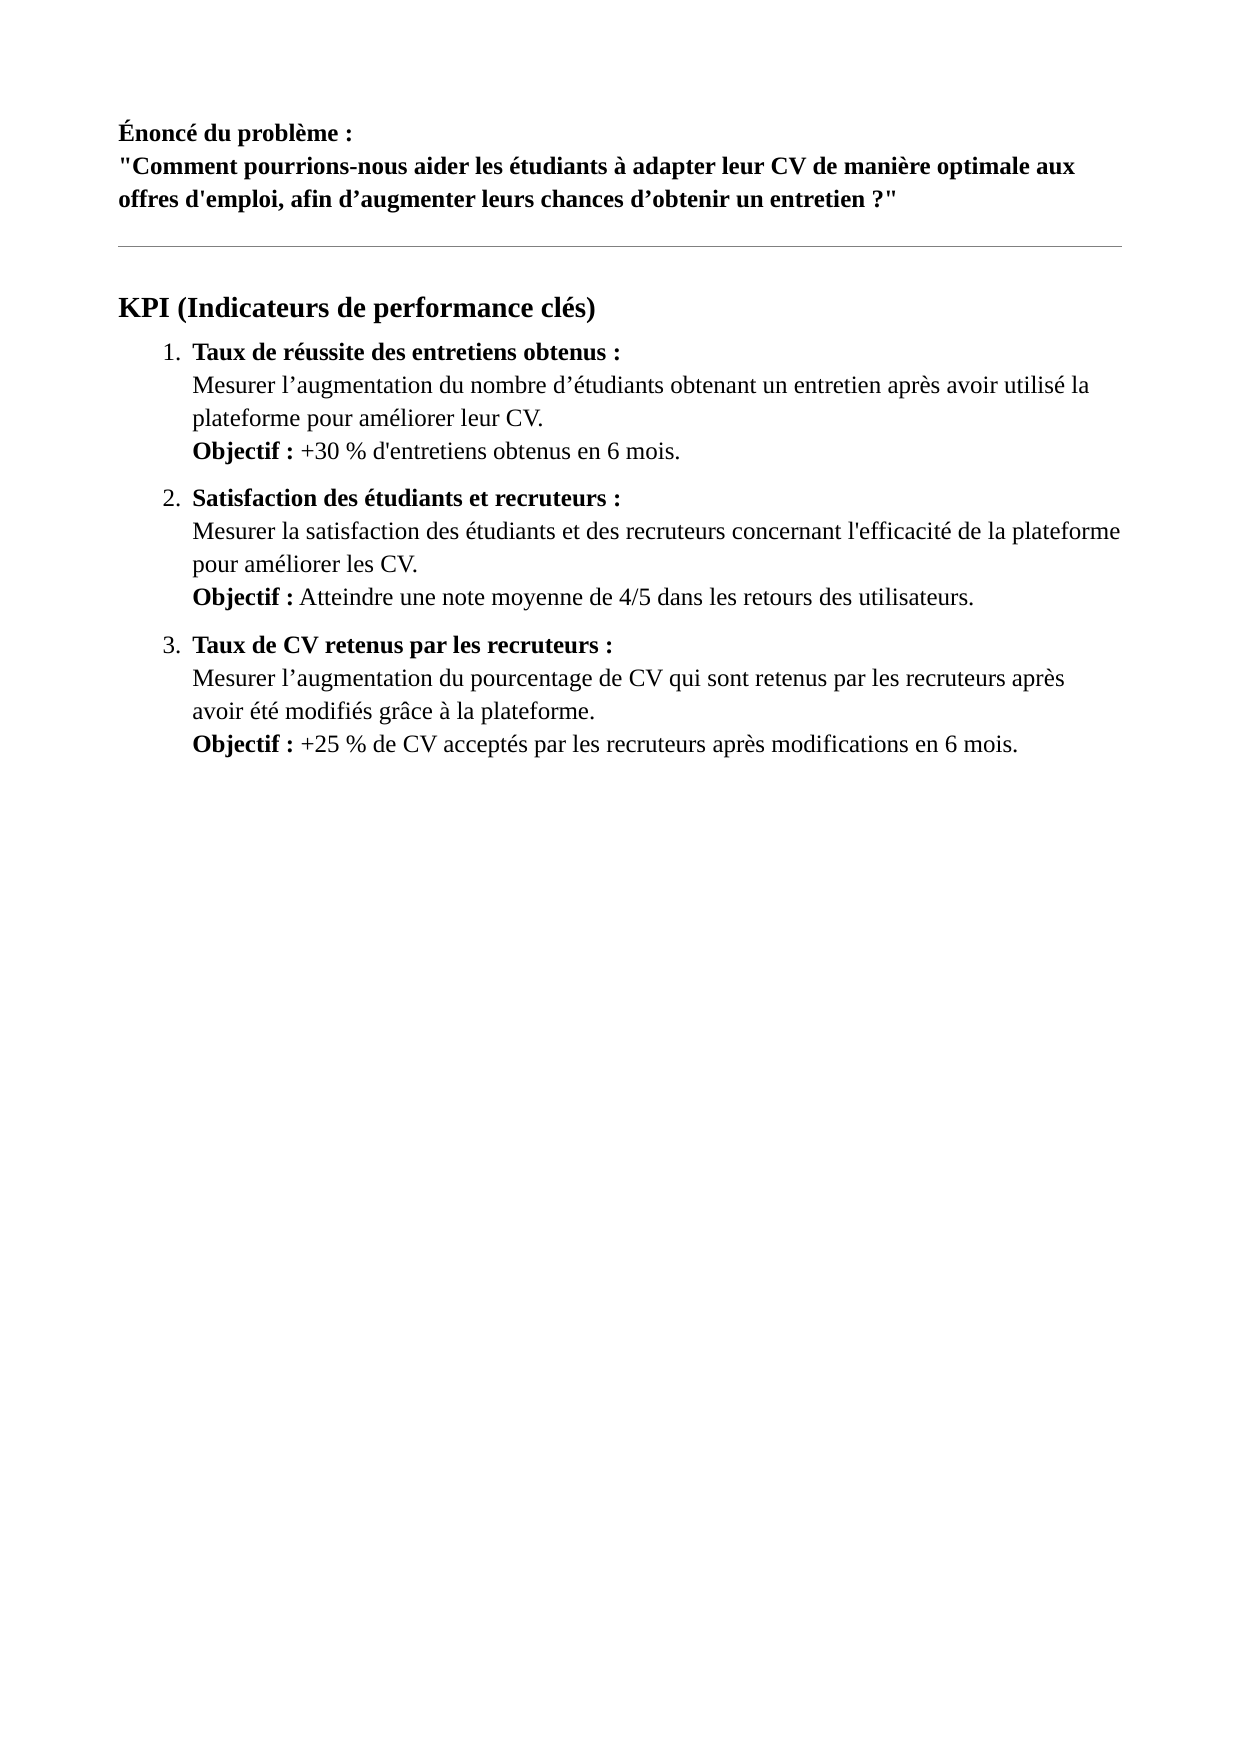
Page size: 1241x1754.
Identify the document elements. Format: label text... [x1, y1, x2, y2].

text Énoncé du problème : "Comment pourrions-nous aider les étudiants à adapter leur CV de manière optimale aux offres d'emploi, afin d’augmenter leurs chances d’obtenir un entretien ?" [118, 118, 1122, 213]
list Taux de réussite des entretiens obtenus : Mesurer l’augmentation du nombre d’étudiants obtenant un entretien après avoir utilisé la plateforme pour améliorer leur CV. Objectif : +30 % d'entretiens obtenus en 6 mois. [162, 337, 1122, 464]
list Taux de CV retenus par les recruteurs : Mesurer l’augmentation du pourcentage de CV qui sont retenus par les recruteurs après avoir été modifiés grâce à la plateforme. Objectif : +25 % de CV acceptés par les recruteurs après modifications en 6 mois. [162, 630, 1122, 758]
list Satisfaction des étudiants et recruteurs : Mesurer la satisfaction des étudiants et des recruteurs concernant l'efficacité de la plateforme pour améliorer les CV. Objectif : Atteindre une note moyenne de 4/5 dans les retours des utilisateurs. [162, 483, 1122, 611]
subtitle KPI (Indicateurs de performance clés) [118, 291, 1122, 324]
